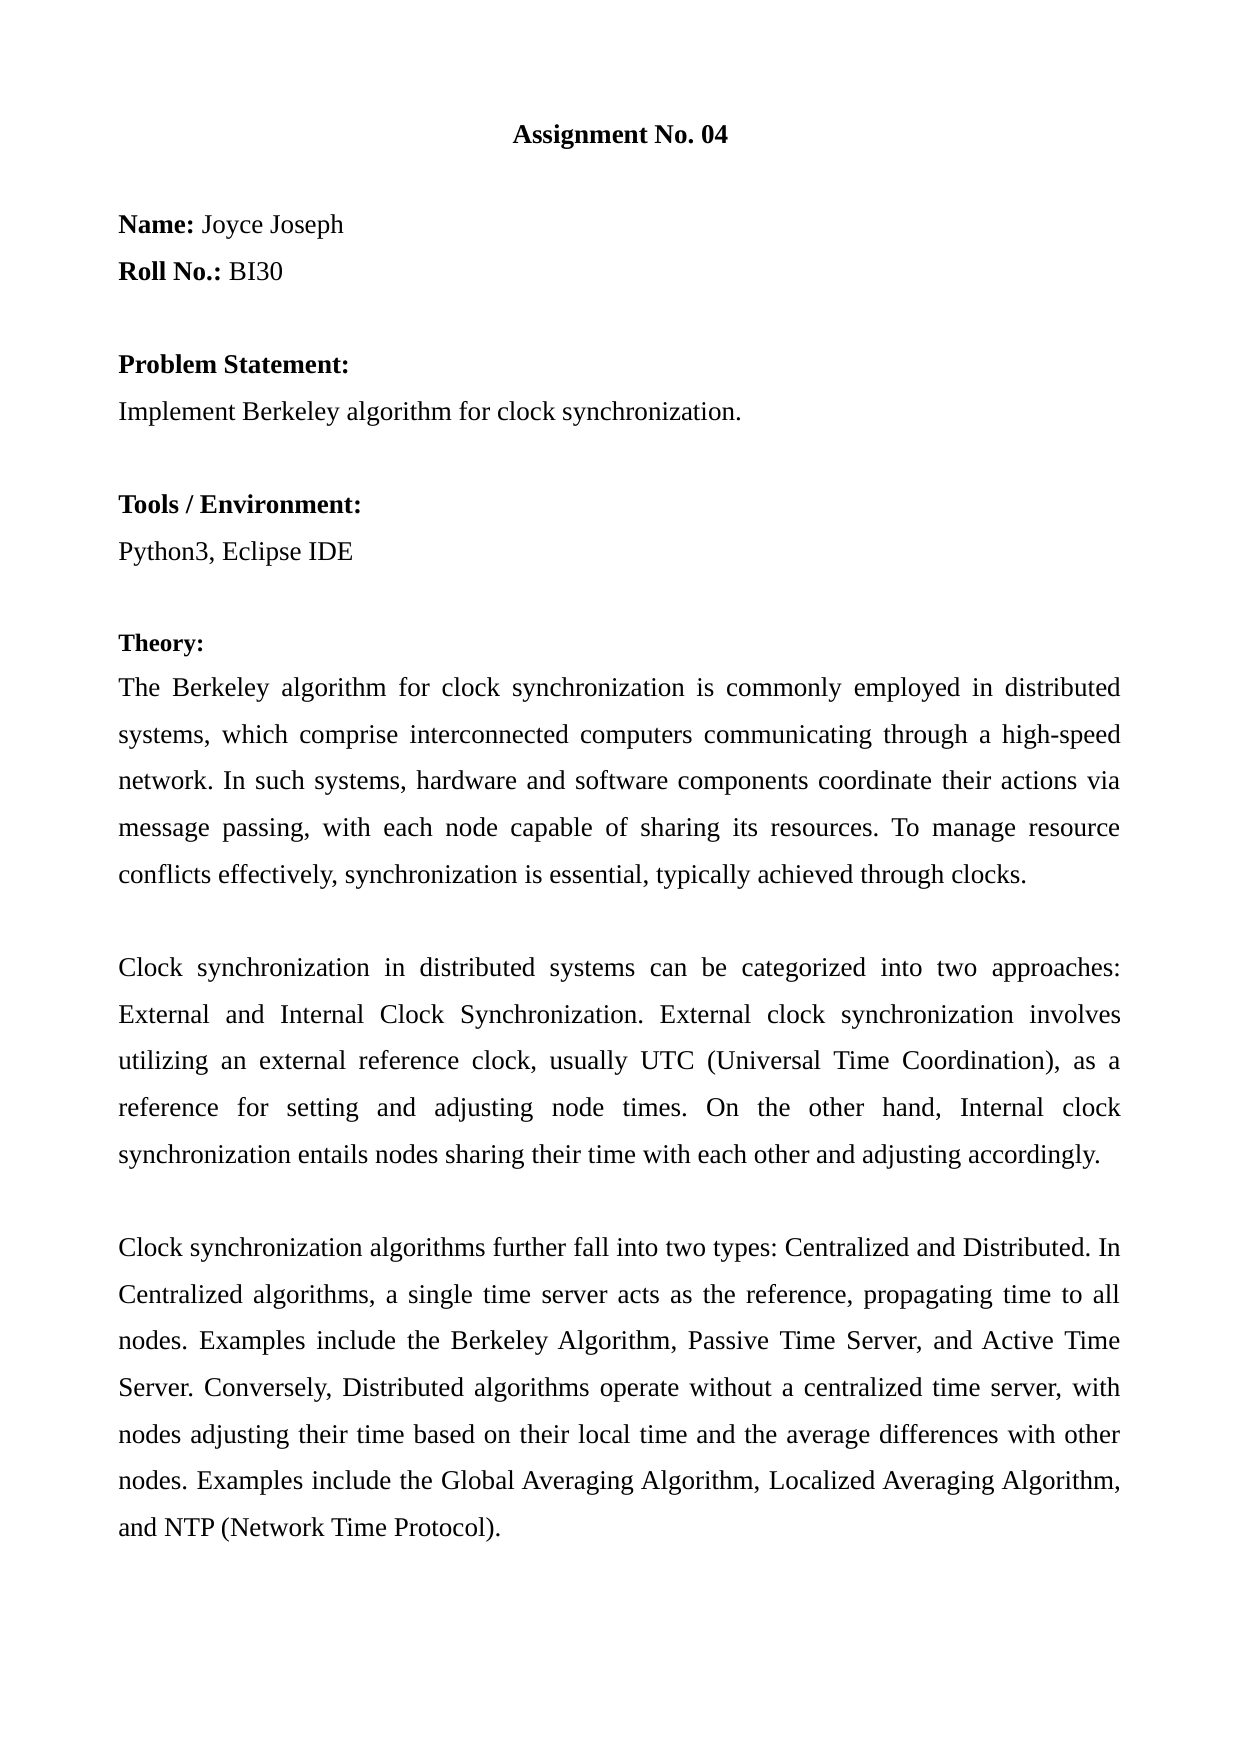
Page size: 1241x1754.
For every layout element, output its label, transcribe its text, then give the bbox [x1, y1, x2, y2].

text Roll No.: BI30 [118, 254, 1122, 286]
text Implement Berkeley algorithm for clock synchronization. [118, 394, 1122, 426]
text Name: Joyce Joseph [118, 208, 1122, 239]
text Tools / Environment: [118, 488, 1122, 519]
text Clock synchronization algorithms further fall into two types: Centralized and Distributed. In Centralized algorithms, a single time server acts as the reference, propagating time to all nodes. Examples include the Berkeley Algorithm, Passive Time Server, and Active Time Server. Conversely, Distributed algorithms operate without a centralized time server, with nodes adjusting their time based on their local time and the average differences with other nodes. Examples include the Global Averaging Algorithm, Localized Averaging Algorithm, and NTP (Network Time Protocol). [118, 1231, 1122, 1542]
text Problem Statement: [118, 348, 1122, 379]
text Python3, Eclipse IDE [118, 534, 1122, 566]
text Theory: [118, 628, 1122, 657]
text Clock synchronization in distributed systems can be categorized into two approaches: External and Internal Clock Synchronization. External clock synchronization involves utilizing an external reference clock, usually UTC (Universal Time Coordination), as a reference for setting and adjusting node times. On the other hand, Internal clock synchronization entails nodes sharing their time with each other and adjusting accordingly. [118, 951, 1122, 1169]
text The Berkeley algorithm for clock synchronization is commonly employed in distributed systems, which comprise interconnected computers communicating through a high-speed network. In such systems, hardware and software components coordinate their actions via message passing, with each node capable of sharing its resources. To manage resource conflicts effectively, synchronization is essential, typically achieved through clocks. [118, 671, 1122, 889]
text Assignment No. 04 [118, 118, 1122, 149]
